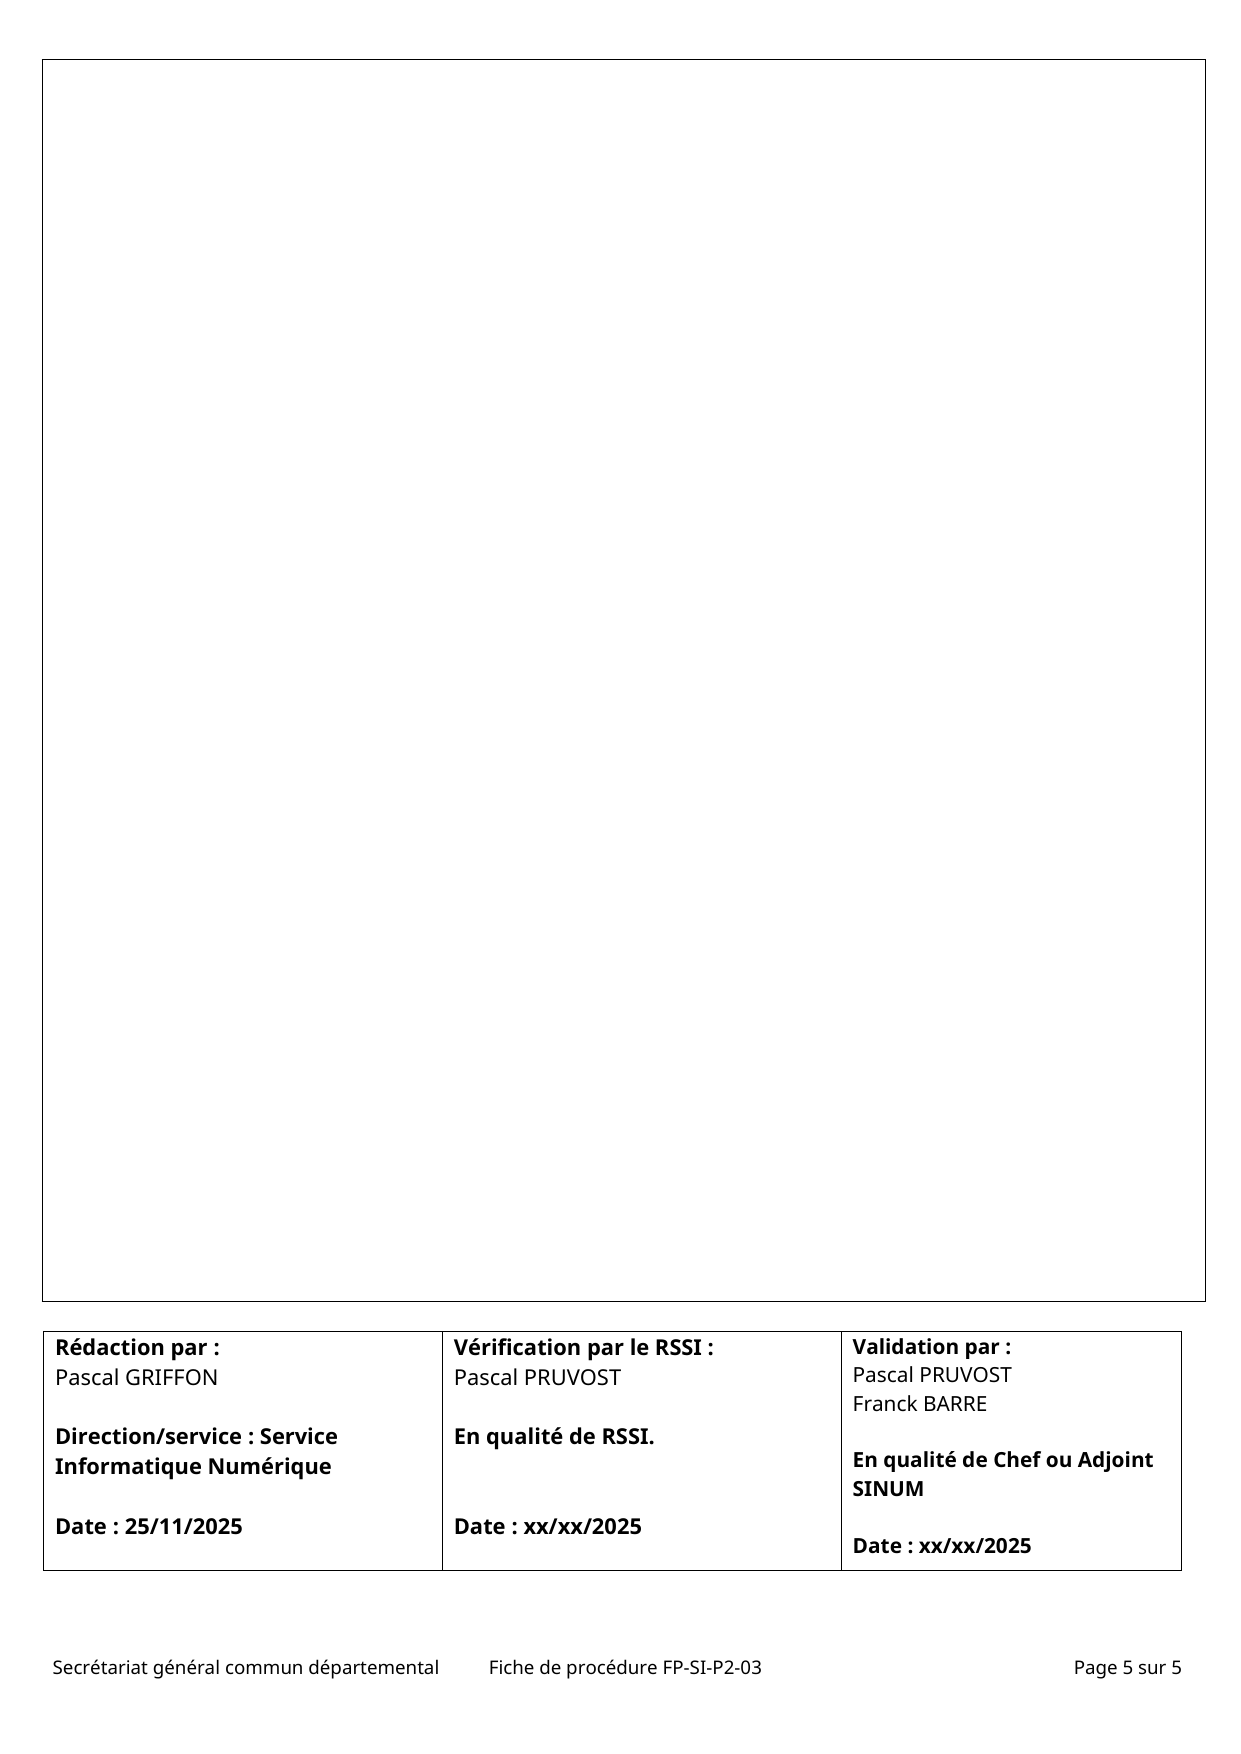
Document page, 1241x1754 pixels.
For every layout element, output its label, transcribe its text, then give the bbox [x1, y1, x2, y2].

table_cell [43, 60, 1205, 1301]
table_header Validation par : Pascal PRUVOST Franck BARRE En qualité de Chef ou Adjoint SINUM Date : xx/xx/2025 [842, 1332, 1181, 1570]
table_header Rédaction par : Pascal GRIFFON Direction/service : Service Informatique Numérique Date : 25/11/2025 [44, 1332, 442, 1570]
table_header Vérification par le RSSI : Pascal PRUVOST En qualité de RSSI. Date : xx/xx/2025 [443, 1332, 841, 1570]
